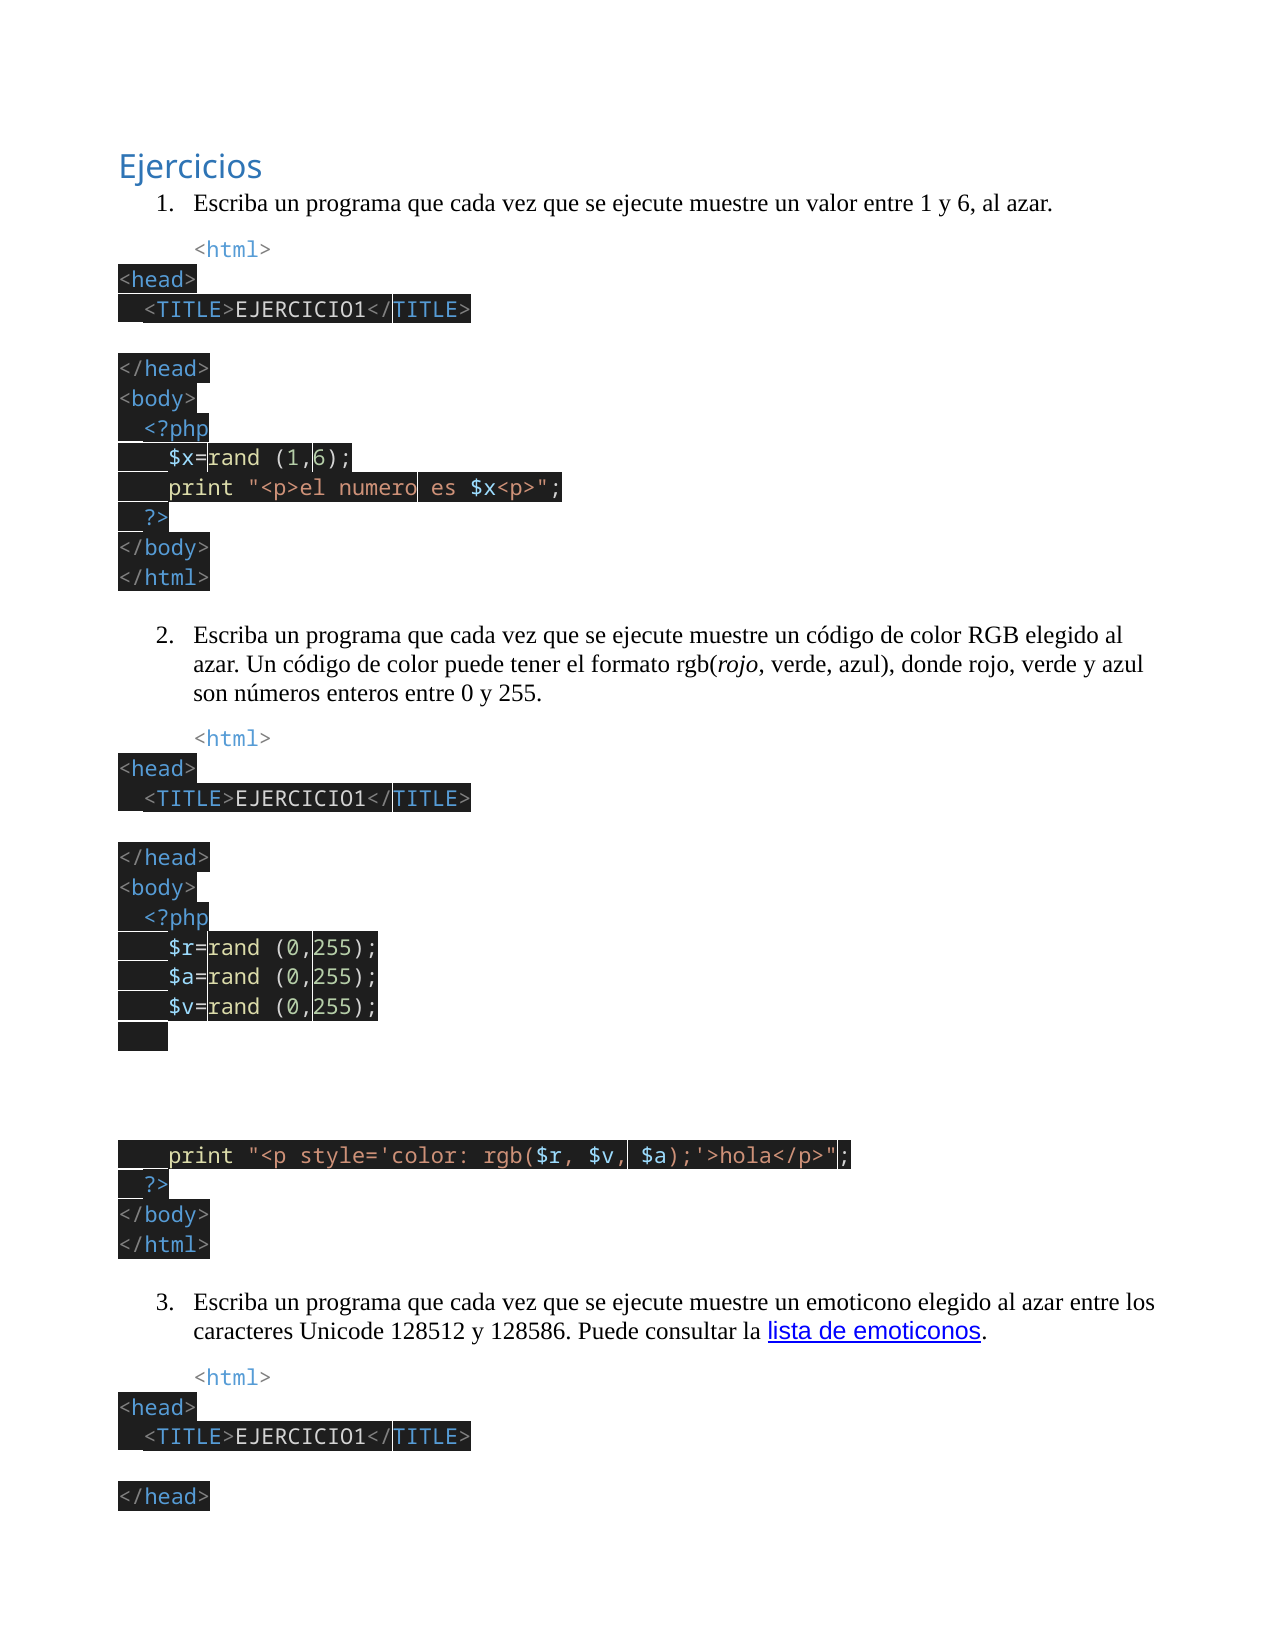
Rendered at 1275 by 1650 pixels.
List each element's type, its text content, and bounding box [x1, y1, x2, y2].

text <?php [118, 413, 1157, 442]
list Escriba un programa que cada vez que se ejecute muestre un emoticono elegido al azar entre los caracteres Unicode 128512 y 128586. Puede consultar la lista de emoticonos. [156, 1287, 1157, 1345]
text print "<p>el numero es $x<p>"; [118, 472, 1157, 502]
text $v=rand (0,255); [118, 991, 1157, 1021]
list <html> [156, 234, 1157, 264]
text <TITLE>EJERCICIO1</TITLE> [118, 1421, 1157, 1451]
list <html> [156, 723, 1157, 753]
text $r=rand (0,255); [118, 931, 1157, 961]
text <head> [118, 753, 1157, 783]
text print "<p style='color: rgb($r, $v, $a);'>hola</p>"; [118, 1139, 1157, 1169]
list Escriba un programa que cada vez que se ejecute muestre un valor entre 1 y 6, al azar. [156, 188, 1157, 217]
text $a=rand (0,255); [118, 961, 1157, 991]
text </body> [118, 1199, 1157, 1229]
text ?> [118, 502, 1157, 532]
text <body> [118, 872, 1157, 902]
list Escriba un programa que cada vez que se ejecute muestre un código de color RGB elegido al azar. Un código de color puede tener el formato rgb(rojo, verde, azul), donde rojo, verde y azul son números enteros entre 0 y 255. [156, 620, 1157, 706]
subtitle Ejercicios [118, 143, 1157, 188]
list <html> [156, 1362, 1157, 1392]
text </head> [118, 842, 1157, 872]
text </html> [118, 562, 1157, 591]
text <TITLE>EJERCICIO1</TITLE> [118, 293, 1157, 323]
text </body> [118, 532, 1157, 562]
text <TITLE>EJERCICIO1</TITLE> [118, 783, 1157, 812]
text </head> [118, 353, 1157, 383]
text ?> [118, 1169, 1157, 1199]
text <?php [118, 902, 1157, 931]
text <head> [118, 1392, 1157, 1421]
text <body> [118, 383, 1157, 413]
text $x=rand (1,6); [118, 442, 1157, 472]
text </html> [118, 1229, 1157, 1259]
text <head> [118, 264, 1157, 293]
text </head> [118, 1481, 1157, 1511]
